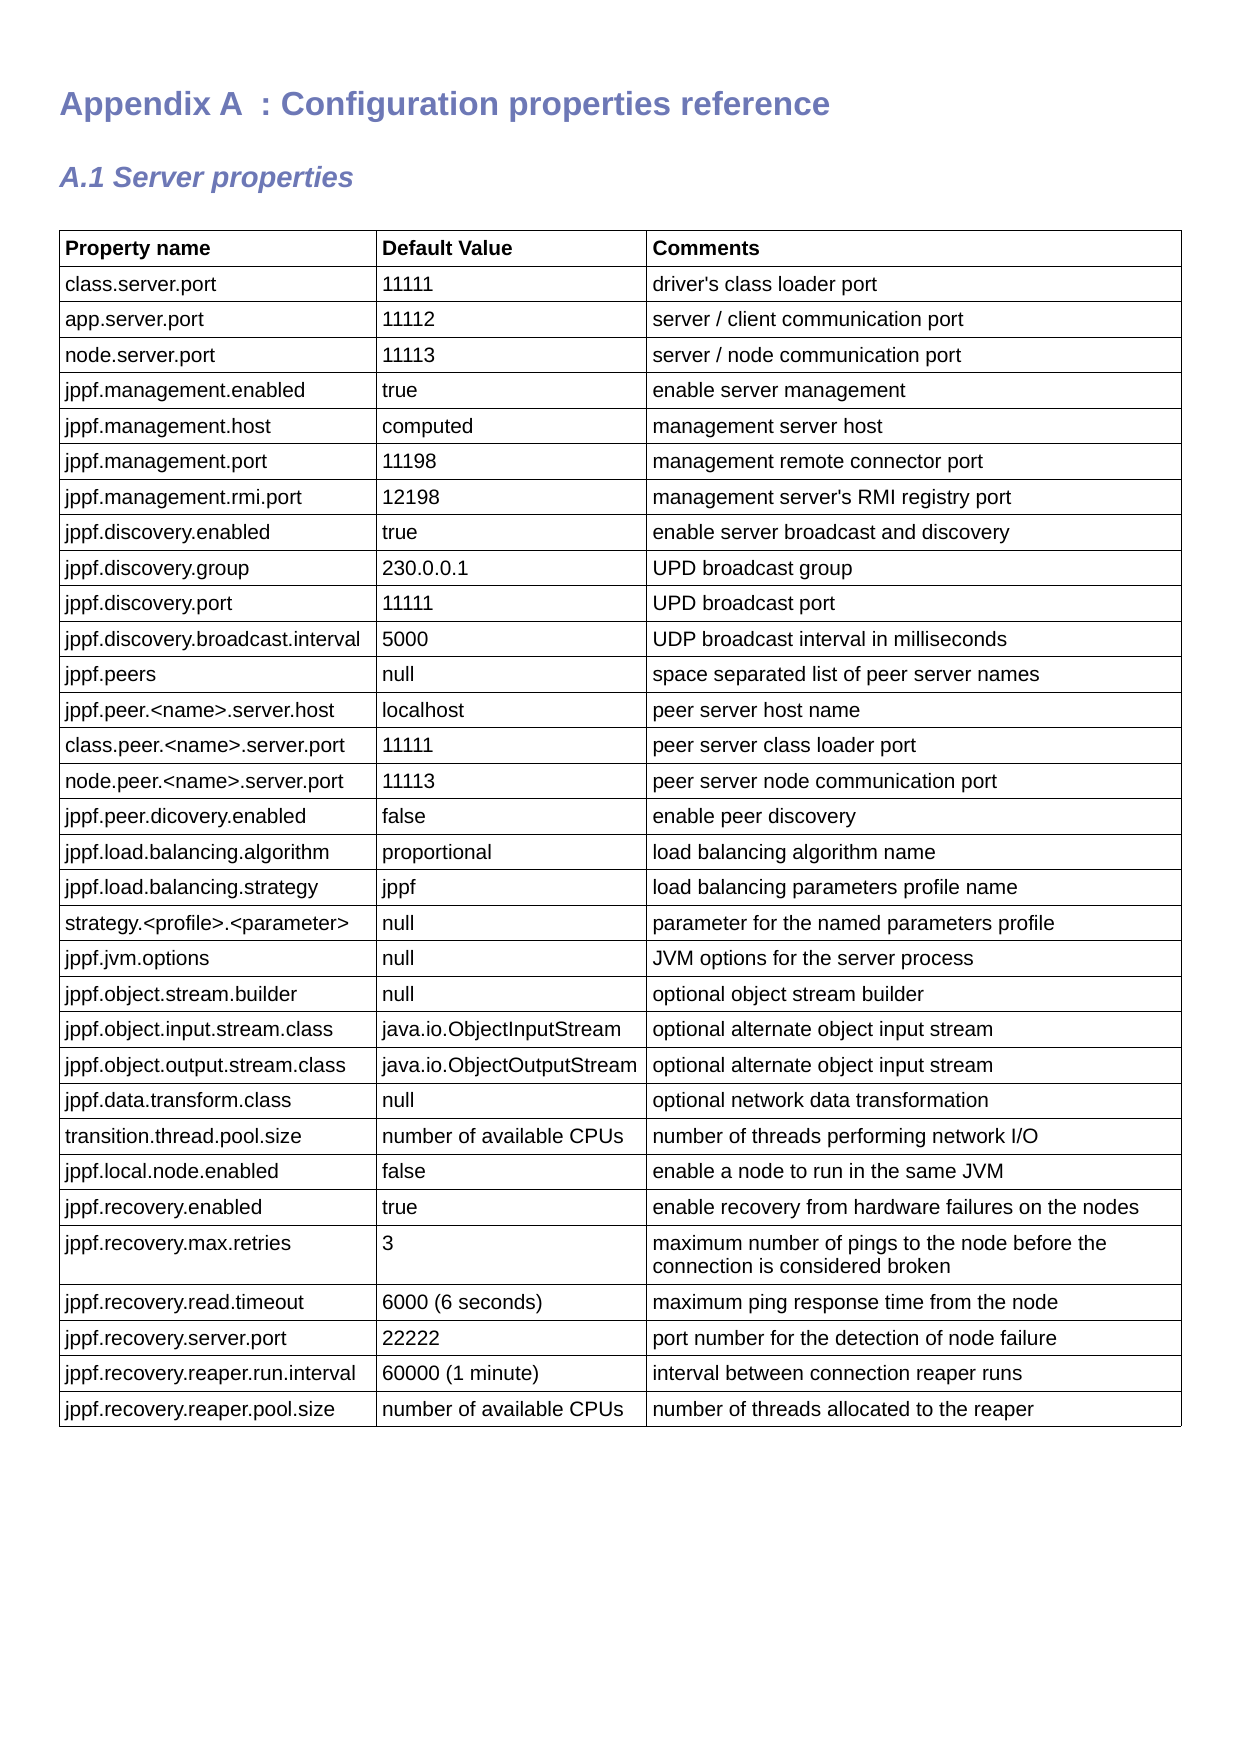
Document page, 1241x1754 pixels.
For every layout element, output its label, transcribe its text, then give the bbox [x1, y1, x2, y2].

table_cell management server's RMI registry port [647, 480, 1181, 514]
table_cell computed [377, 409, 646, 443]
table_cell enable recovery from hardware failures on the nodes [647, 1190, 1181, 1224]
table_cell strategy.<profile>.<parameter> [60, 906, 376, 940]
table_cell node.server.port [60, 338, 376, 372]
table_cell null [377, 941, 646, 976]
table_cell JVM options for the server process [647, 941, 1181, 976]
table_header Default Value [377, 231, 646, 266]
table_cell UPD broadcast group [647, 551, 1181, 585]
table_cell jppf.peer.dicovery.enabled [60, 799, 376, 834]
table_cell space separated list of peer server names [647, 657, 1181, 692]
table_cell jppf.discovery.enabled [60, 515, 376, 550]
table_cell 11198 [377, 444, 646, 479]
table_cell java.io.ObjectInputStream [377, 1012, 646, 1047]
table_cell management server host [647, 409, 1181, 443]
table_cell server / client communication port [647, 302, 1181, 337]
table_cell maximum number of pings to the node before the connection is considered broken [647, 1226, 1181, 1284]
table_cell 11113 [377, 338, 646, 372]
table_cell 12198 [377, 480, 646, 514]
table_cell enable peer discovery [647, 799, 1181, 834]
table_cell app.server.port [60, 302, 376, 337]
table_cell enable a node to run in the same JVM [647, 1155, 1181, 1189]
table_cell 5000 [377, 622, 646, 656]
subtitle Configuration properties reference [59, 84, 1181, 122]
table_cell 230.0.0.1 [377, 551, 646, 585]
table_cell jppf.recovery.reaper.run.interval [60, 1356, 376, 1391]
table_cell enable server management [647, 373, 1181, 408]
table_cell null [377, 657, 646, 692]
table_cell number of threads allocated to the reaper [647, 1392, 1181, 1426]
table_cell jppf.discovery.port [60, 586, 376, 621]
table_cell driver's class loader port [647, 267, 1181, 301]
table_cell optional network data transformation [647, 1084, 1181, 1118]
table_cell 11113 [377, 764, 646, 798]
table_cell jppf.management.rmi.port [60, 480, 376, 514]
table_cell enable server broadcast and discovery [647, 515, 1181, 550]
table_cell false [377, 799, 646, 834]
table_cell true [377, 373, 646, 408]
table_cell proportional [377, 835, 646, 869]
table_cell jppf.management.port [60, 444, 376, 479]
table_cell jppf.data.transform.class [60, 1084, 376, 1118]
table_cell management remote connector port [647, 444, 1181, 479]
subtitle Server properties [59, 160, 1181, 193]
table_cell true [377, 515, 646, 550]
table_cell number of available CPUs [377, 1392, 646, 1426]
table_cell jppf [377, 870, 646, 905]
table_cell 11112 [377, 302, 646, 337]
table_cell jppf.peers [60, 657, 376, 692]
table_cell number of available CPUs [377, 1119, 646, 1153]
table_cell jppf.discovery.broadcast.interval [60, 622, 376, 656]
table_cell jppf.recovery.read.timeout [60, 1285, 376, 1319]
table_cell jppf.object.input.stream.class [60, 1012, 376, 1047]
table_cell jppf.management.host [60, 409, 376, 443]
table_cell UDP broadcast interval in milliseconds [647, 622, 1181, 656]
table_cell optional alternate object input stream [647, 1012, 1181, 1047]
table_cell 60000 (1 minute) [377, 1356, 646, 1391]
table_cell maximum ping response time from the node [647, 1285, 1181, 1319]
table_cell jppf.recovery.enabled [60, 1190, 376, 1224]
table_cell peer server node communication port [647, 764, 1181, 798]
table_cell 11111 [377, 267, 646, 301]
table_cell number of threads performing network I/O [647, 1119, 1181, 1153]
table_cell 3 [377, 1226, 646, 1284]
table_cell jppf.object.output.stream.class [60, 1048, 376, 1082]
table_cell 6000 (6 seconds) [377, 1285, 646, 1319]
table_cell jppf.recovery.max.retries [60, 1226, 376, 1284]
table_cell null [377, 1084, 646, 1118]
table_cell class.server.port [60, 267, 376, 301]
table_cell localhost [377, 693, 646, 727]
table_cell optional alternate object input stream [647, 1048, 1181, 1082]
table_cell peer server host name [647, 693, 1181, 727]
table_cell interval between connection reaper runs [647, 1356, 1181, 1391]
table_cell jppf.local.node.enabled [60, 1155, 376, 1189]
table_cell 11111 [377, 586, 646, 621]
table_header Comments [647, 231, 1181, 266]
table_cell load balancing algorithm name [647, 835, 1181, 869]
table_cell jppf.management.enabled [60, 373, 376, 408]
table_cell transition.thread.pool.size [60, 1119, 376, 1153]
table_cell jppf.object.stream.builder [60, 977, 376, 1011]
table_cell false [377, 1155, 646, 1189]
table_cell null [377, 977, 646, 1011]
table_cell node.peer.<name>.server.port [60, 764, 376, 798]
table_cell 22222 [377, 1321, 646, 1355]
table_cell java.io.ObjectOutputStream [377, 1048, 646, 1082]
table_cell jppf.jvm.options [60, 941, 376, 976]
table_cell null [377, 906, 646, 940]
table_cell 11111 [377, 728, 646, 763]
table_cell jppf.peer.<name>.server.host [60, 693, 376, 727]
table_cell load balancing parameters profile name [647, 870, 1181, 905]
table_cell jppf.recovery.reaper.pool.size [60, 1392, 376, 1426]
table_cell port number for the detection of node failure [647, 1321, 1181, 1355]
table_cell server / node communication port [647, 338, 1181, 372]
table_cell class.peer.<name>.server.port [60, 728, 376, 763]
table_header Property name [60, 231, 376, 266]
table_cell parameter for the named parameters profile [647, 906, 1181, 940]
table_cell true [377, 1190, 646, 1224]
table_cell optional object stream builder [647, 977, 1181, 1011]
table_cell UPD broadcast port [647, 586, 1181, 621]
table_cell peer server class loader port [647, 728, 1181, 763]
table_cell jppf.discovery.group [60, 551, 376, 585]
table_cell jppf.recovery.server.port [60, 1321, 376, 1355]
table_cell jppf.load.balancing.strategy [60, 870, 376, 905]
table_cell jppf.load.balancing.algorithm [60, 835, 376, 869]
